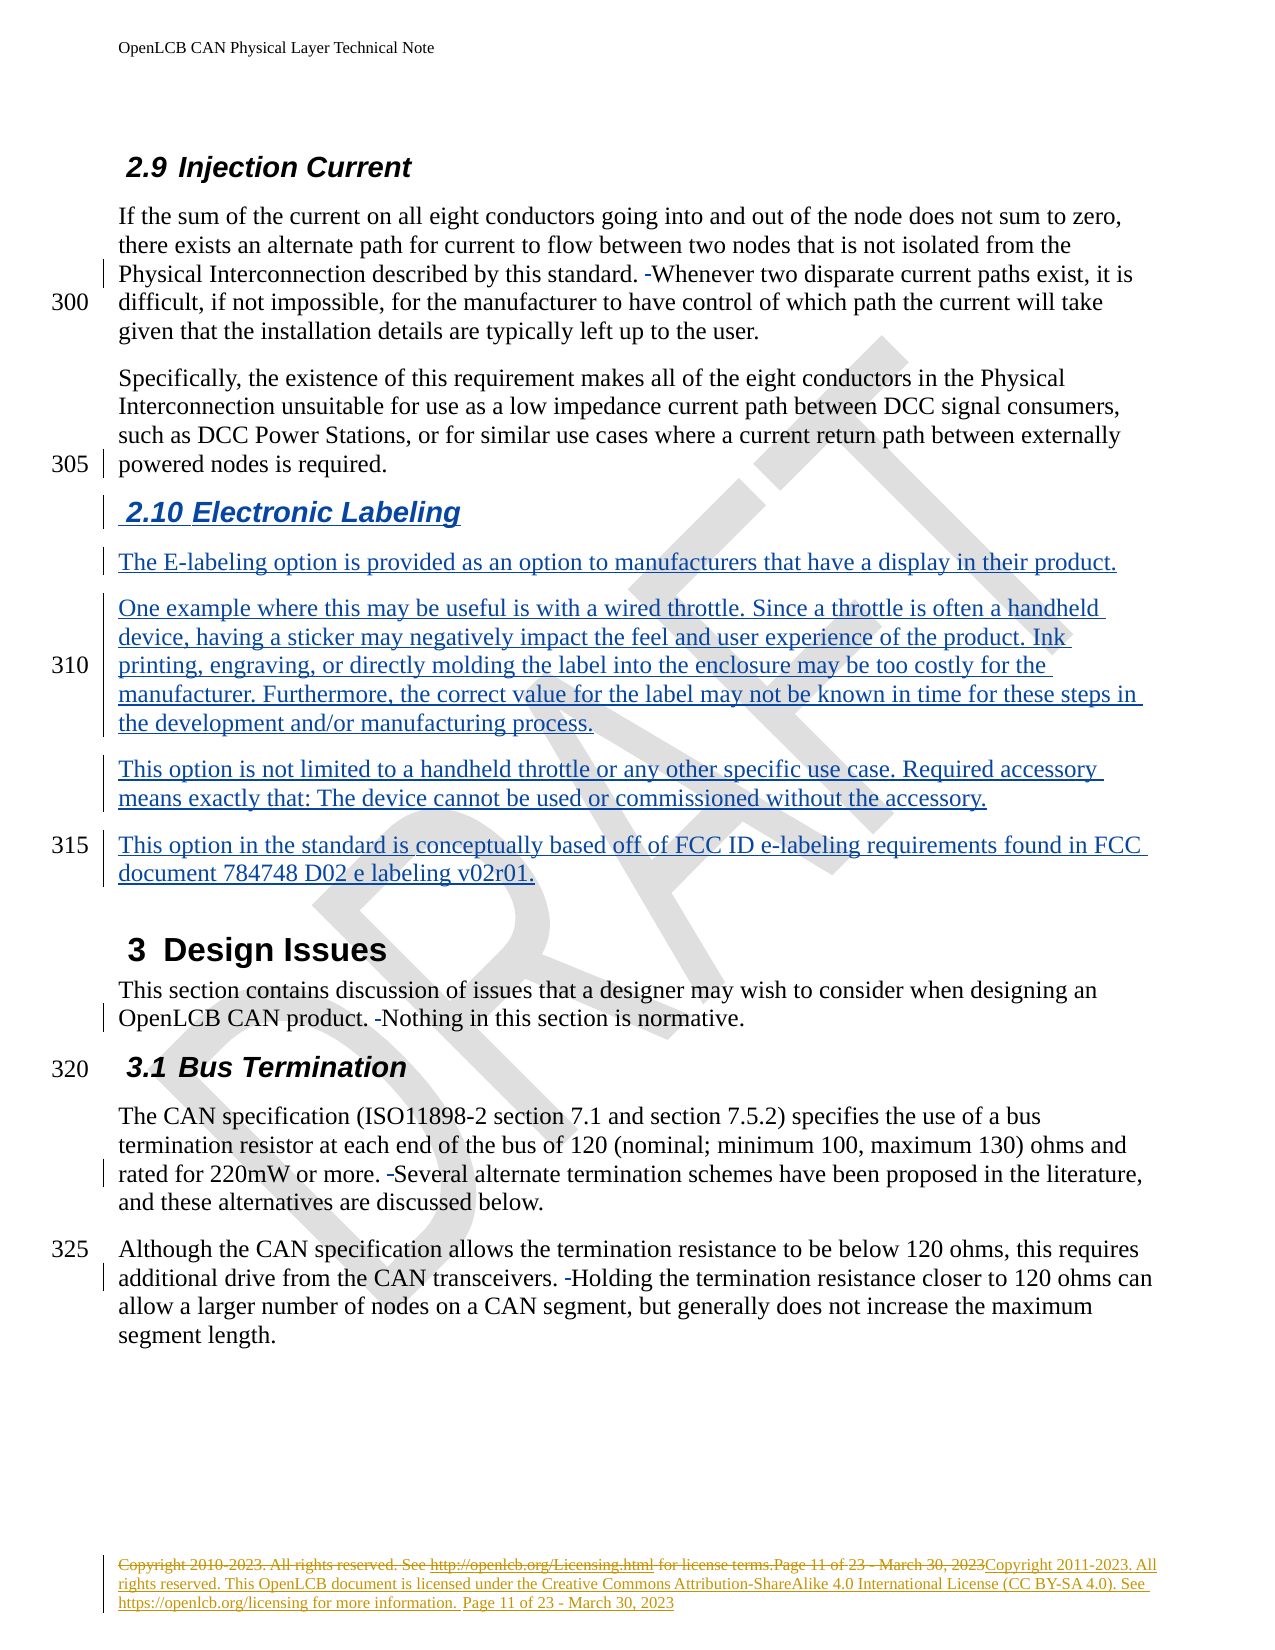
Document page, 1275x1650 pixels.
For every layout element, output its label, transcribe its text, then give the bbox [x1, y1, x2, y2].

subtitle [744, 495, 924, 529]
subtitle Bus Termination [500, 1050, 1157, 1083]
text This option is not limited to a handheld throttle or any other specific use case. Required accessory means exactly that: The device cannot be used or commissioned without the accessory. [118, 781, 587, 808]
text One example where this may be useful is with a wired throttle. Since a throttle is often a handheld device, having a sticker may negatively impact the feel and user experience of the product. Ink printing, engraving, or directly molding the label into the enclosure may be too costly for the manufacturer. Furthermore, the correct value for the label may not be known in time for these steps in the development and/or manufacturing process. [796, 593, 1157, 737]
subtitle Design Issues [543, 930, 681, 968]
text This option in the standard is conceptually based off of FCC ID e-labeling requirements found in FCC document 784748 D02 e labeling v02r01. [118, 856, 359, 883]
text If the sum of the current on all eight conductors going into and out of the node does not sum to zero, there exists an alternate path for current to flow between two nodes that is not isolated from the Physical Interconnection described by this standard. Whenever two disparate current paths exist, it is difficult, if not impossible, for the manufacturer to have control of which path the current will take given that the installation details are typically left up to the user. [118, 201, 1157, 345]
subtitle Design Issues [695, 930, 1157, 968]
subtitle Bus Termination [118, 1050, 165, 1083]
text One example where this may be useful is with a wired throttle. Since a throttle is often a handheld device, having a sticker may negatively impact the feel and user experience of the product. Ink printing, engraving, or directly molding the label into the enclosure may be too costly for the manufacturer. Furthermore, the correct value for the label may not be known in time for these steps in the development and/or manufacturing process. [118, 619, 684, 647]
text This option is not limited to a handheld throttle or any other specific use case. Required accessory means exactly that: The device cannot be used or commissioned without the accessory. [118, 754, 570, 779]
text One example where this may be useful is with a wired throttle. Since a throttle is often a handheld device, having a sticker may negatively impact the feel and user experience of the product. Ink printing, engraving, or directly molding the label into the enclosure may be too costly for the manufacturer. Furthermore, the correct value for the label may not be known in time for these steps in the development and/or manufacturing process. [118, 677, 538, 704]
text One example where this may be useful is with a wired throttle. Since a throttle is often a handheld device, having a sticker may negatively impact the feel and user experience of the product. Ink printing, engraving, or directly molding the label into the enclosure may be too costly for the manufacturer. Furthermore, the correct value for the label may not be known in time for these steps in the development and/or manufacturing process. [118, 593, 655, 618]
subtitle Design Issues [380, 930, 513, 968]
subtitle Design Issues [118, 930, 373, 968]
text One example where this may be useful is with a wired throttle. Since a throttle is often a handheld device, having a sticker may negatively impact the feel and user experience of the product. Ink printing, engraving, or directly molding the label into the enclosure may be too costly for the manufacturer. Furthermore, the correct value for the label may not be known in time for these steps in the development and/or manufacturing process. [118, 706, 543, 733]
text Specifically, the existence of this requirement makes all of the eight conductors in the Physical Interconnection unsuitable for use as a low impedance current path between DCC signal consumers, such as DCC Power Stations, or for similar use cases where a current return path between externally powered nodes is required. [118, 363, 852, 478]
text Although the CAN specification allows the termination resistance to be below 120 ohms, this requires additional drive from the CAN transceivers. Holding the termination resistance closer to 120 ohms can allow a larger number of nodes on a CAN segment, but generally does not increase the maximum segment length. [118, 1234, 1157, 1349]
subtitle Electronic Labeling [118, 495, 720, 529]
text The CAN specification (ISO11898-2 section 7.1 and section 7.5.2) specifies the use of a bus termination resistor at each end of the bus of 120 (nominal; minimum 100, maximum 130) ohms and rated for 220mW or more. Several alternate termination schemes have been proposed in the literature, and these alternatives are discussed below. [223, 1101, 440, 1216]
text This option in the standard is conceptually based off of FCC ID e-labeling requirements found in FCC document 784748 D02 e labeling v02r01. [389, 856, 501, 883]
text This section contains discussion of issues that a designer may wish to consider when designing an OpenLCB CAN product. Nothing in this section is normative. [477, 980, 646, 1032]
text This option in the standard is conceptually based off of FCC ID e-labeling requirements found in FCC document 784748 D02 e labeling v02r01. [521, 856, 633, 887]
subtitle Bus Termination [399, 1050, 488, 1083]
text The CAN specification (ISO11898-2 section 7.1 and section 7.5.2) specifies the use of a bus termination resistor at each end of the bus of 120 (nominal; minimum 100, maximum 130) ohms and rated for 220mW or more. Several alternate termination schemes have been proposed in the literature, and these alternatives are discussed below. [118, 1101, 292, 1216]
text Specifically, the existence of this requirement makes all of the eight conductors in the Physical Interconnection unsuitable for use as a low impedance current path between DCC signal consumers, such as DCC Power Stations, or for similar use cases where a current return path between externally powered nodes is required. [857, 363, 1157, 478]
text The E-labeling option is provided as an option to manufacturers that have a display in their product. [701, 547, 967, 572]
text This option in the standard is conceptually based off of FCC ID e-labeling requirements found in FCC document 784748 D02 e labeling v02r01. [679, 830, 1157, 887]
text The E-labeling option is provided as an option to manufacturers that have a display in their product. [988, 547, 1157, 575]
text The CAN specification (ISO11898-2 section 7.1 and section 7.5.2) specifies the use of a bus termination resistor at each end of the bus of 120 (nominal; minimum 100, maximum 130) ohms and rated for 220mW or more. Several alternate termination schemes have been proposed in the literature, and these alternatives are discussed below. [443, 1101, 1157, 1216]
text This option in the standard is conceptually based off of FCC ID e-labeling requirements found in FCC document 784748 D02 e labeling v02r01. [494, 830, 614, 855]
subtitle [936, 495, 1157, 529]
text This section contains discussion of issues that a designer may wish to consider when designing an OpenLCB CAN product. Nothing in this section is normative. [118, 975, 437, 1032]
text The E-labeling option is provided as an option to manufacturers that have a display in their product. [118, 547, 668, 572]
subtitle Injection Current [118, 150, 1157, 183]
text One example where this may be useful is with a wired throttle. Since a throttle is often a handheld device, having a sticker may negatively impact the feel and user experience of the product. Ink printing, engraving, or directly molding the label into the enclosure may be too costly for the manufacturer. Furthermore, the correct value for the label may not be known in time for these steps in the development and/or manufacturing process. [118, 648, 713, 676]
text This option is not limited to a handheld throttle or any other specific use case. Required accessory means exactly that: The device cannot be used or commissioned without the accessory. [836, 754, 1157, 812]
text This section contains discussion of issues that a designer may wish to consider when designing an OpenLCB CAN product. Nothing in this section is normative. [596, 975, 1157, 1032]
subtitle Bus Termination [197, 1050, 386, 1083]
text This option in the standard is conceptually based off of FCC ID e-labeling requirements found in FCC document 784748 D02 e labeling v02r01. [118, 830, 385, 855]
